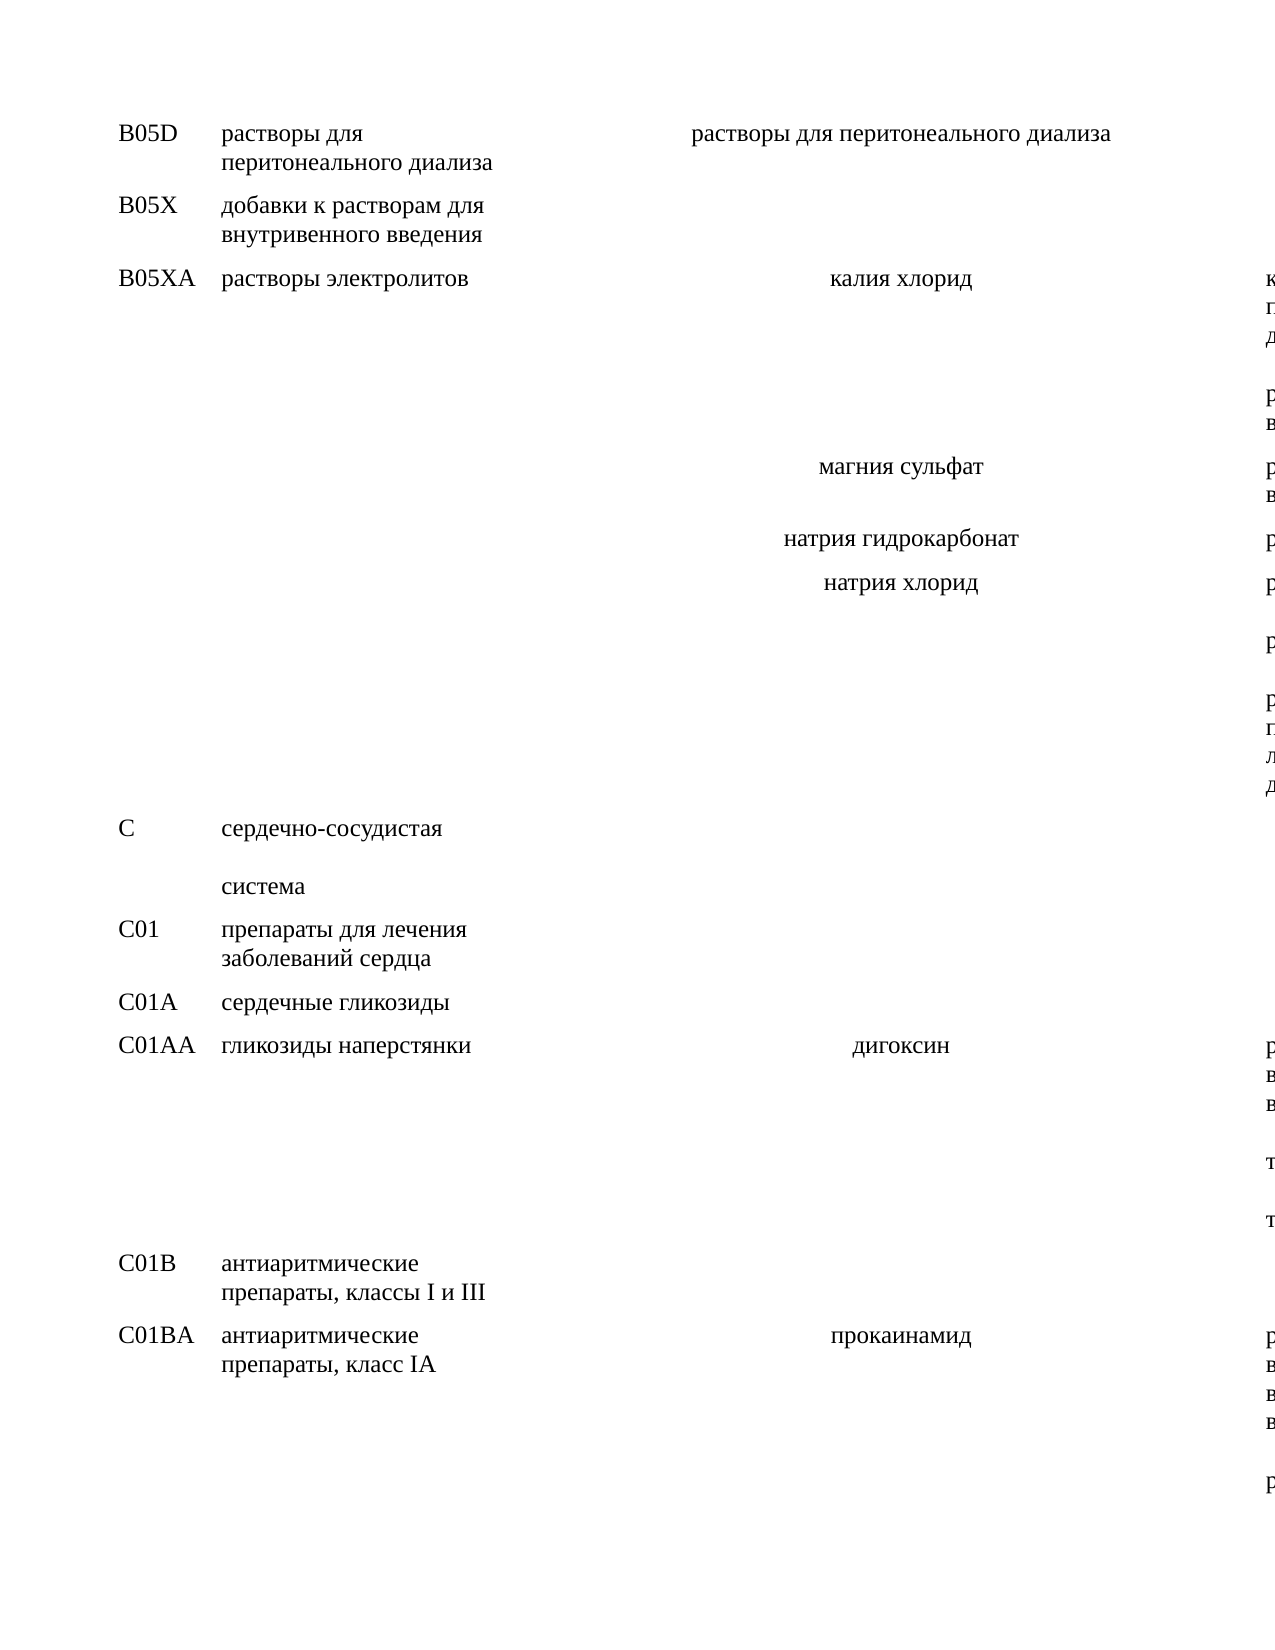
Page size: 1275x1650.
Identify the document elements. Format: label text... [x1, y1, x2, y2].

table_cell прокаинамид [537, 1320, 1266, 1523]
table_cell антиаритмические препараты, класс IА [221, 1320, 537, 1523]
table_cell антиаритмические препараты, классы I и III [221, 1248, 537, 1320]
table_cell препараты для лечения заболеваний сердца [221, 915, 537, 987]
table_cell [1266, 987, 1275, 1030]
table_cell C [118, 813, 221, 914]
table_cell [118, 451, 221, 523]
table_cell растворы для перитонеального диализа [221, 118, 537, 190]
table_cell [537, 915, 1266, 987]
table_cell [537, 987, 1266, 1030]
table_cell добавки к растворам для внутривенного введения [221, 190, 537, 263]
table_cell C01 [118, 915, 221, 987]
table_cell магния сульфат [537, 451, 1266, 523]
table_cell гликозиды наперстянки [221, 1030, 537, 1248]
table_cell [1266, 1248, 1275, 1320]
table_cell C01A [118, 987, 221, 1030]
table_cell C01B [118, 1248, 221, 1320]
table_cell [1266, 813, 1275, 914]
table_cell [537, 1248, 1266, 1320]
table_cell сердечно-сосудистая система [221, 813, 537, 914]
table_cell B05X [118, 190, 221, 263]
table_cell натрия гидрокарбонат [537, 523, 1266, 567]
table_cell дигоксин [537, 1030, 1266, 1248]
table_cell [221, 451, 537, 523]
table_cell [1266, 915, 1275, 987]
table_cell C01BA [118, 1320, 221, 1523]
table_cell [1266, 118, 1275, 190]
table_cell [118, 523, 221, 567]
table_cell [537, 190, 1266, 263]
table_cell [537, 813, 1266, 914]
table_cell калия хлорид [537, 263, 1266, 451]
table_cell B05D [118, 118, 221, 190]
table_cell натрия хлорид [537, 567, 1266, 813]
table_cell сердечные гликозиды [221, 987, 537, 1030]
table_cell растворы для перитонеального диализа [537, 118, 1266, 190]
table_cell [221, 523, 537, 567]
table_cell [118, 567, 221, 813]
table_cell B05XA [118, 263, 221, 451]
table_cell [221, 567, 537, 813]
table_cell C01AA [118, 1030, 221, 1248]
table_cell растворы электролитов [221, 263, 537, 451]
table_cell [1266, 190, 1275, 263]
